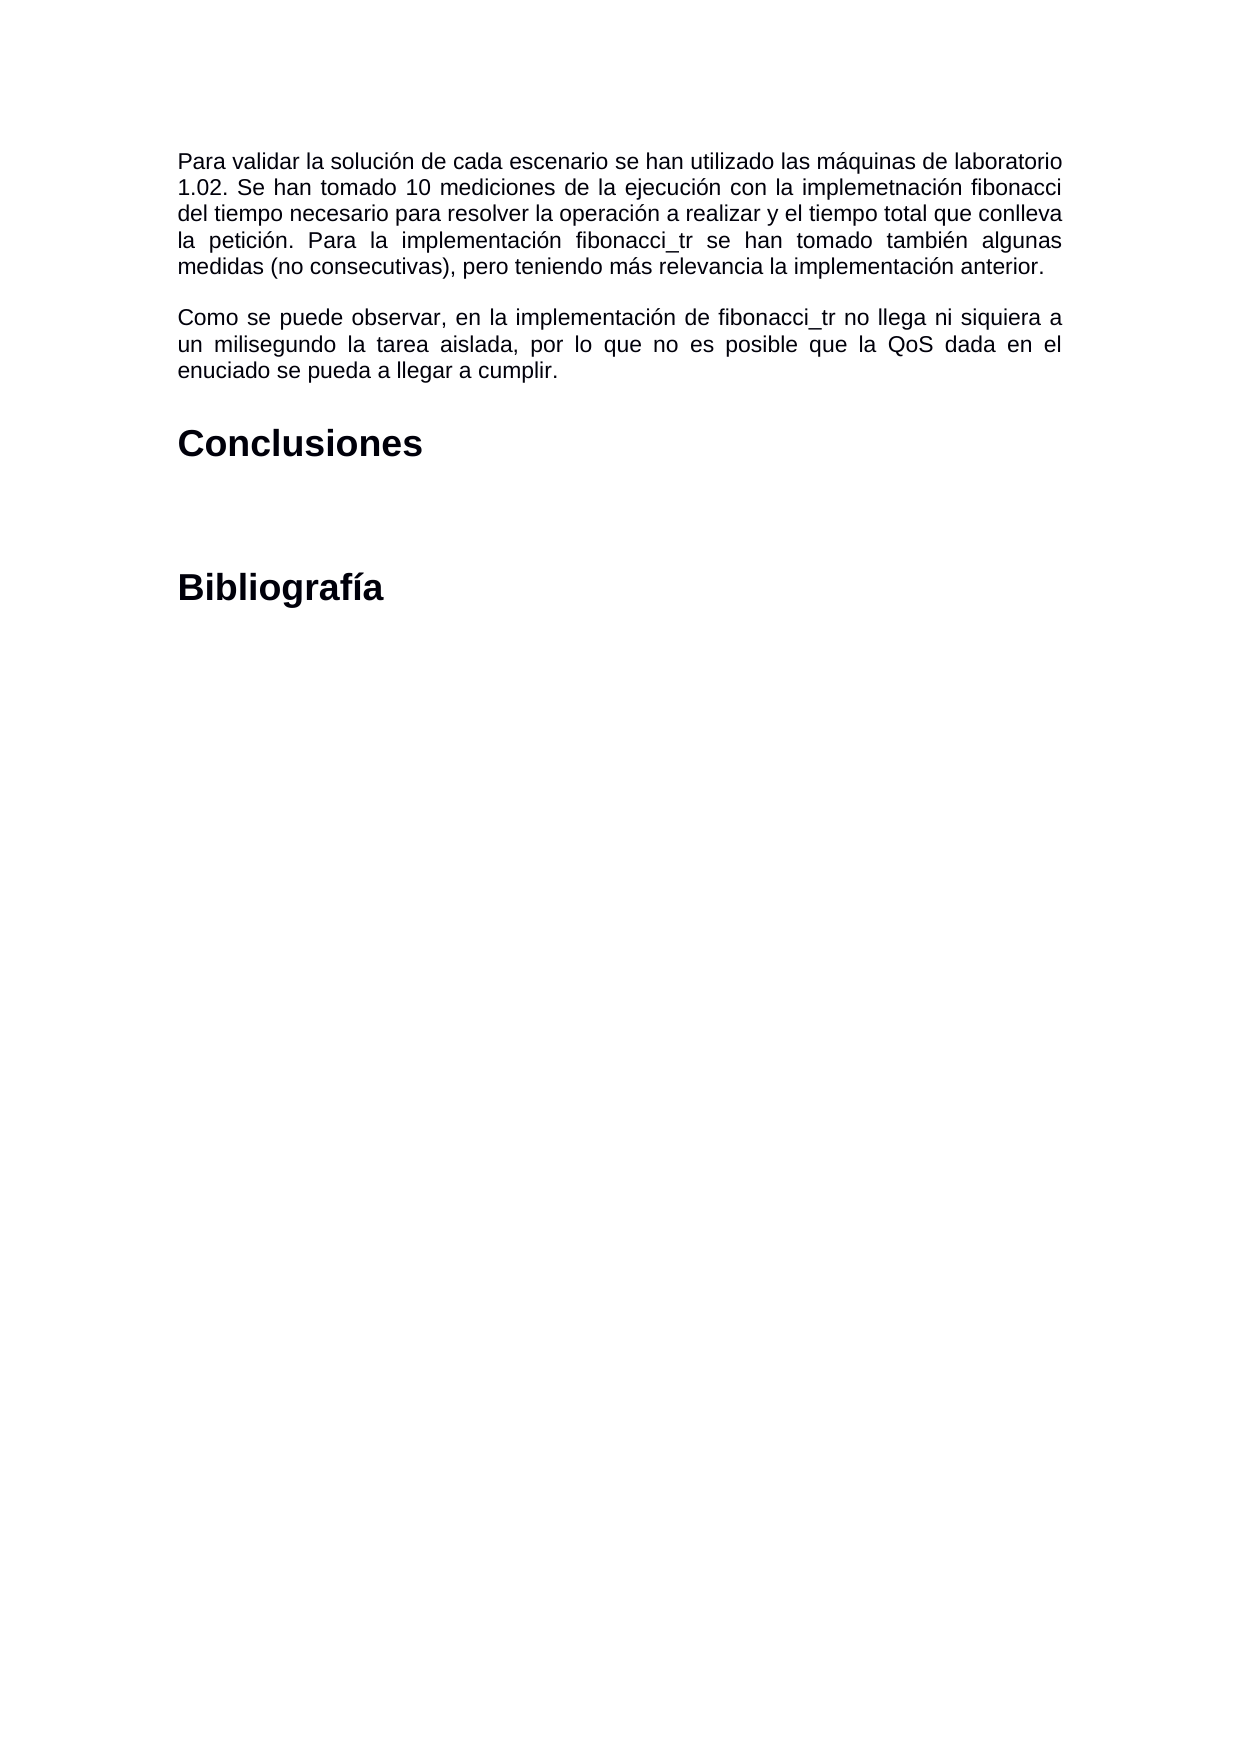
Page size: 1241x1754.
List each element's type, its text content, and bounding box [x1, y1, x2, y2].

text Para validar la solución de cada escenario se han utilizado las máquinas de laboratorio 1.02. Se han tomado 10 mediciones de la ejecución con la implemetnación fibonacci del tiempo necesario para resolver la operación a realizar y el tiempo total que conlleva la petición. Para la implementación fibonacci_tr se han tomado también algunas medidas (no consecutivas), pero teniendo más relevancia la implementación anterior. [177, 148, 1063, 279]
subtitle Conclusiones [177, 421, 1063, 464]
text Como se puede observar, en la implementación de fibonacci_tr no llega ni siquiera a un milisegundo la tarea aislada, por lo que no es posible que la QoS dada en el enuciado se pueda a llegar a cumplir. [177, 304, 1063, 383]
subtitle Bibliografía [177, 565, 1063, 608]
